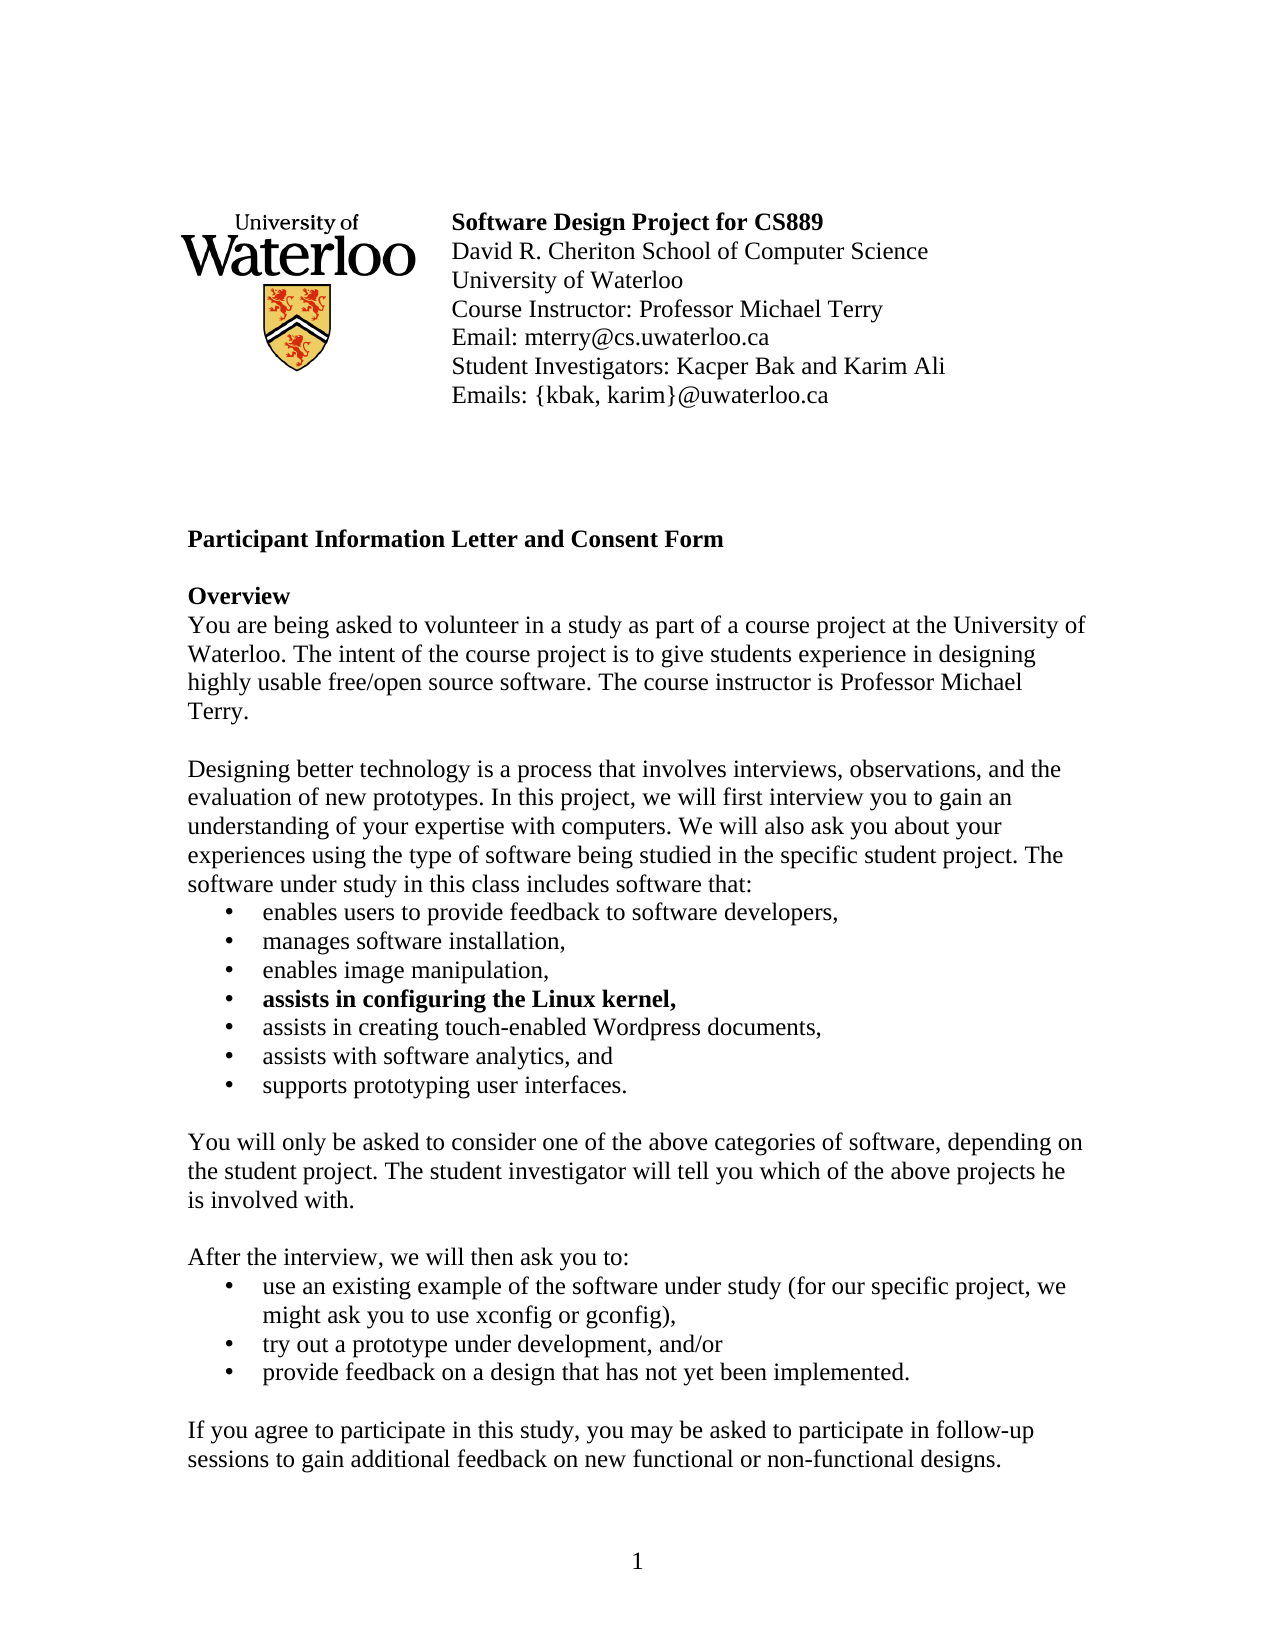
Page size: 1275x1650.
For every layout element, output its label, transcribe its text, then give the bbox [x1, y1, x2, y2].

text You are being asked to volunteer in a study as part of a course project at the University of Waterloo. The intent of the course project is to give students experience in designing highly usable free/open source software. The course instructor is Professor Michael Terry. [187, 610, 1087, 725]
list assists in configuring the Linux kernel, [225, 984, 1087, 1012]
text After the interview, we will then ask you to: [187, 1242, 1087, 1271]
list use an existing example of the software under study (for our specific project, we might ask you to use xconfig or gconfig), [225, 1271, 1087, 1329]
text Email: mterry@cs.uwaterloo.ca [420, 322, 1087, 351]
text Student Investigators: Kacper Bak and Karim Ali [420, 351, 1087, 380]
text Participant Information Letter and Consent Form [187, 524, 1087, 552]
text Course Instructor: Professor Michael Terry [420, 294, 1087, 322]
list assists with software analytics, and [225, 1041, 1087, 1070]
text Emails: {kbak, karim}@uwaterloo.ca [187, 380, 1087, 409]
list enables image manipulation, [225, 955, 1087, 984]
list provide feedback on a design that has not yet been implemented. [225, 1357, 1087, 1386]
text University of Waterloo [420, 265, 1087, 294]
list supports prototyping user interfaces. [225, 1070, 1087, 1099]
list assists in creating touch-enabled Wordpress documents, [225, 1012, 1087, 1041]
list enables users to provide feedback to software developers, [225, 897, 1087, 926]
text If you agree to participate in this study, you may be asked to participate in follow-up sessions to gain additional feedback on new functional or non-functional designs. [187, 1415, 1087, 1472]
text Overview [187, 581, 1087, 610]
text You will only be asked to consider one of the above categories of software, depending on the student project. The student investigator will tell you which of the above projects he is involved with. [187, 1127, 1087, 1214]
text Software Design Project for CS889 [420, 207, 1087, 236]
list try out a prototype under development, and/or [225, 1329, 1087, 1357]
picture [177, 200, 419, 387]
text Designing better technology is a process that involves interviews, observations, and the evaluation of new prototypes. In this project, we will first interview you to gain an understanding of your expertise with computers. We will also ask you about your experiences using the type of software being studied in the specific student project. The software under study in this class includes software that: [187, 754, 1087, 897]
text David R. Cheriton School of Computer Science [420, 236, 1087, 265]
list manages software installation, [225, 926, 1087, 955]
